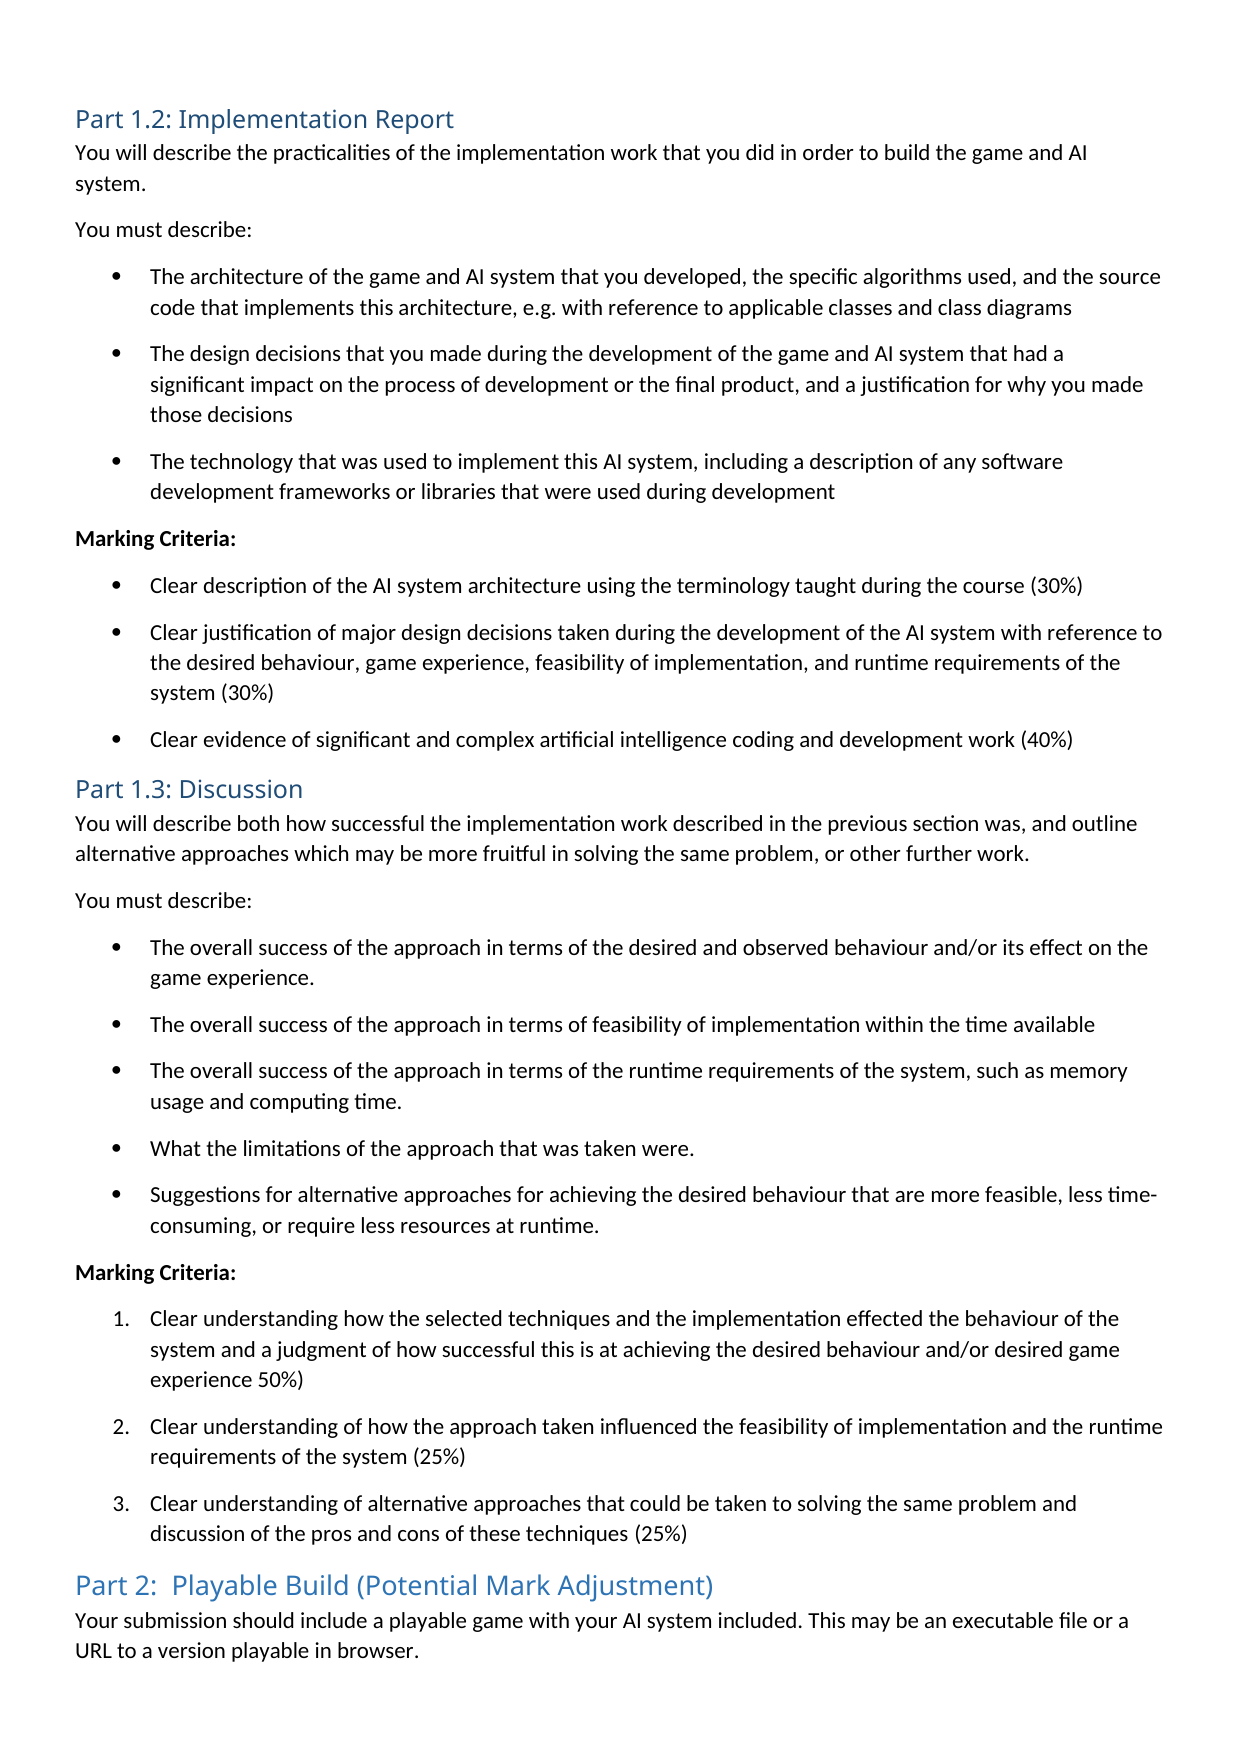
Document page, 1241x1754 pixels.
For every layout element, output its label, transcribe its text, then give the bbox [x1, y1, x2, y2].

list The architecture of the game and AI system that you developed, the specific algorithms used, and the source code that implements this architecture, e.g. with reference to applicable classes and class diagrams [112, 262, 1165, 321]
list The overall success of the approach in terms of the runtime requirements of the system, such as memory usage and computing time. [112, 1057, 1165, 1115]
list Suggestions for alternative approaches for achieving the desired behaviour that are more feasible, less time-consuming, or require less resources at runtime. [112, 1181, 1165, 1239]
subtitle Part 2: Playable Build (Potential Mark Adjustment) [75, 1566, 1165, 1603]
list The technology that was used to implement this AI system, including a description of any software development frameworks or libraries that were used during development [112, 447, 1165, 505]
list Clear understanding how the selected techniques and the implementation effected the behaviour of the system and a judgment of how successful this is at achieving the desired behaviour and/or desired game experience 50%) [112, 1304, 1165, 1393]
list The overall success of the approach in terms of feasibility of implementation within the time available [112, 1010, 1165, 1038]
text Marking Criteria: [75, 524, 1165, 552]
text You must describe: [75, 216, 1165, 244]
list The design decisions that you made during the development of the game and AI system that had a significant impact on the process of development or the final product, and a justification for why you made those decisions [112, 339, 1165, 428]
list Clear understanding of alternative approaches that could be taken to solving the same problem and discussion of the pros and cons of these techniques (25%) [112, 1489, 1165, 1547]
list What the limitations of the approach that was taken were. [112, 1134, 1165, 1162]
list Clear justification of major design decisions taken during the development of the AI system with reference to the desired behaviour, game experience, feasibility of implementation, and runtime requirements of the system (30%) [112, 618, 1165, 706]
list Clear evidence of significant and complex artificial intelligence coding and development work (40%) [112, 725, 1165, 753]
text You will describe both how successful the implementation work described in the previous section was, and outline alternative approaches which may be more fruitful in solving the same problem, or other further work. [75, 809, 1165, 867]
subtitle Part 1.2: Implementation Report [75, 102, 1165, 136]
text Marking Criteria: [75, 1258, 1165, 1286]
list Clear description of the AI system architecture using the terminology taught during the course (30%) [112, 571, 1165, 599]
subtitle Part 1.3: Discussion [75, 772, 1165, 806]
text You must describe: [75, 886, 1165, 914]
list Clear understanding of how the approach taken influenced the feasibility of implementation and the runtime requirements of the system (25%) [112, 1412, 1165, 1470]
text Your submission should include a playable game with your AI system included. This may be an executable file or a URL to a version playable in browser. [75, 1606, 1165, 1664]
text You will describe the practicalities of the implementation work that you did in order to build the game and AI system. [75, 138, 1165, 197]
list The overall success of the approach in terms of the desired and observed behaviour and/or its effect on the game experience. [112, 933, 1165, 991]
